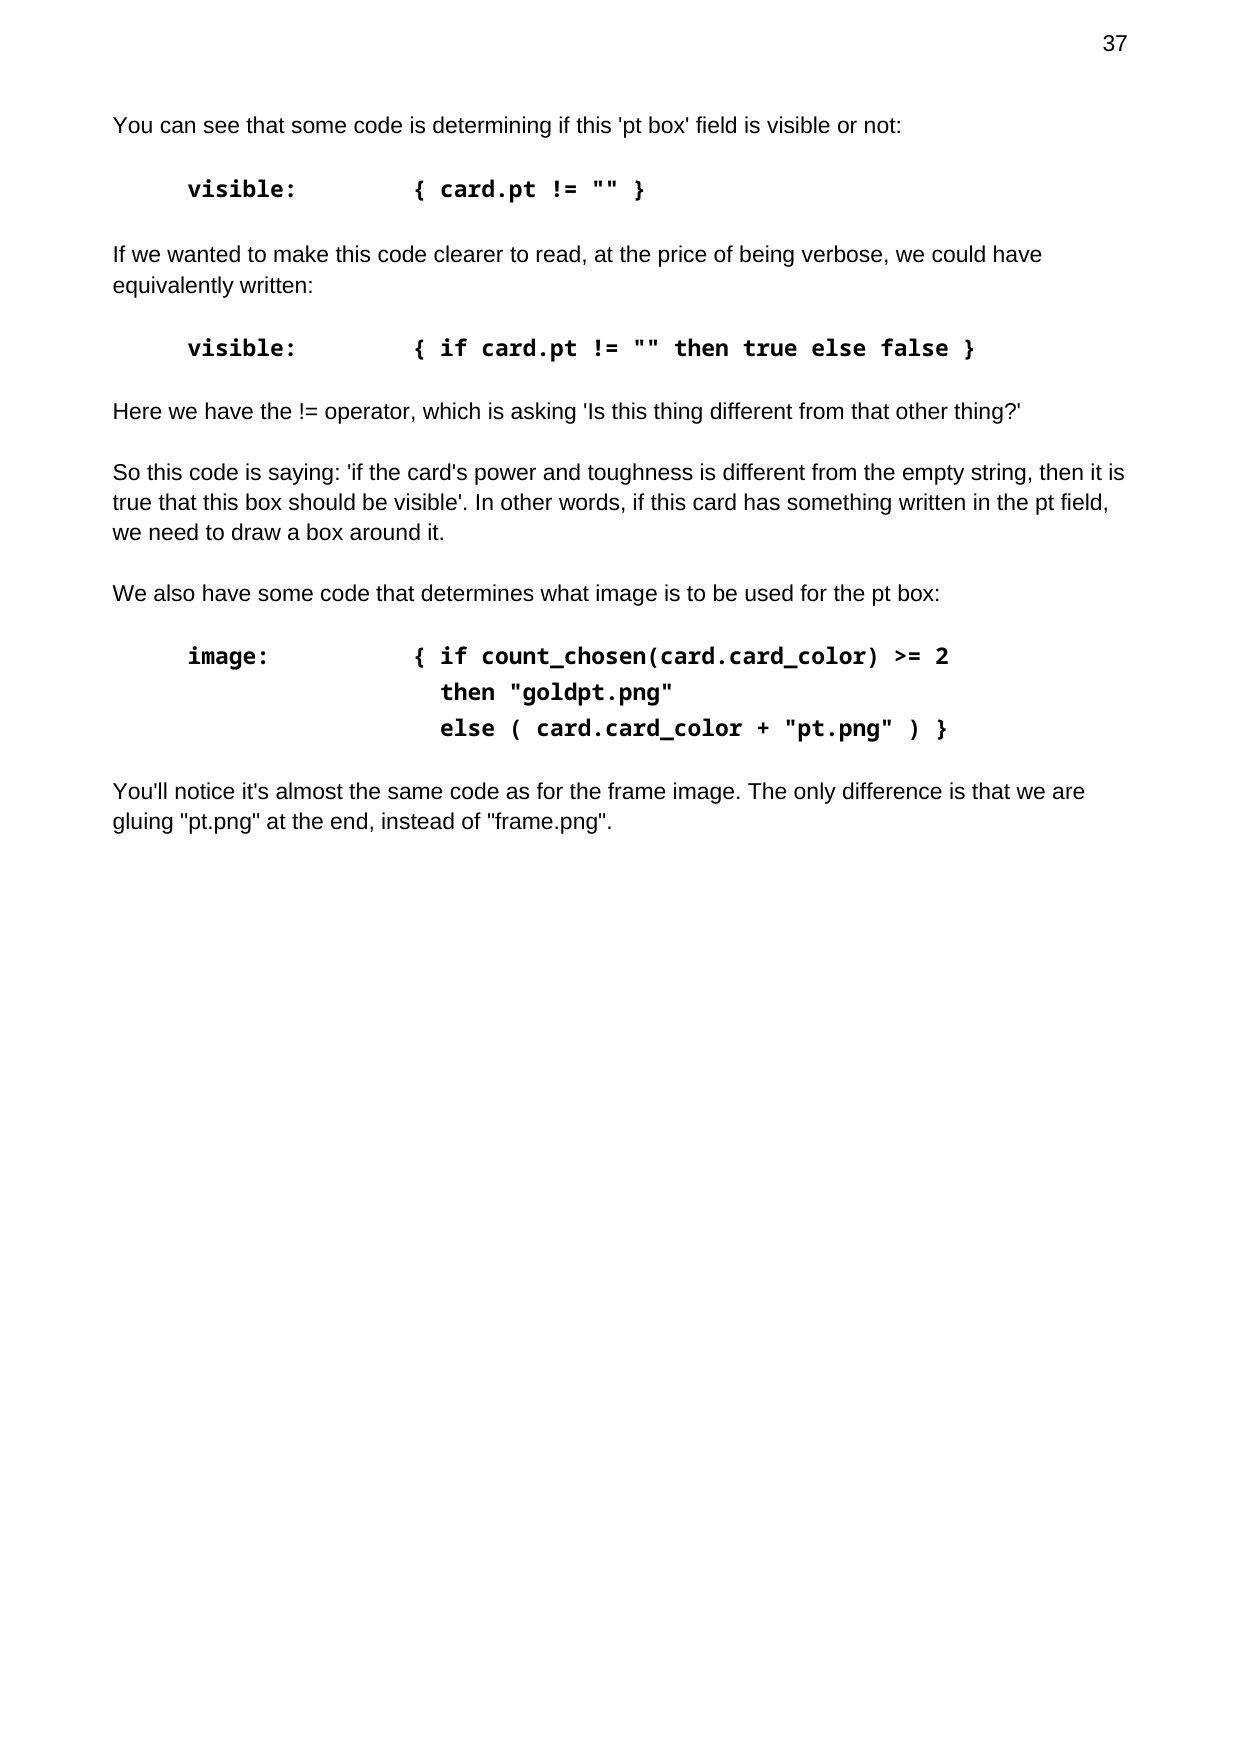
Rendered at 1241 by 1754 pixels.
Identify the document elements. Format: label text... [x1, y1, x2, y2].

text So this code is saying: 'if the card's power and toughness is different from the empty string, then it is true that this box should be visible'. In other words, if this card has something written in the pt field, we need to draw a box around it. [112, 459, 1128, 545]
text else ( card.card_color + "pt.png" ) } [112, 712, 1128, 743]
text then "goldpt.png" [112, 676, 1128, 707]
text We also have some code that determines what image is to be used for the pt box: [112, 579, 1128, 606]
text visible: { card.pt != "" } [112, 173, 1128, 204]
text If we wanted to make this code clearer to read, at the price of being verbose, we could have equivalently written: [112, 241, 1128, 298]
text Here we have the != operator, which is asking 'Is this thing different from that other thing?' [112, 398, 1128, 424]
text image: { if count_chosen(card.card_color) >= 2 [112, 640, 1128, 671]
text visible: { if card.pt != "" then true else false } [112, 332, 1128, 363]
text You'll notice it's almost the same code as for the frame image. The only difference is that we are gluing "pt.png" at the end, instead of "frame.png". [112, 778, 1128, 834]
text You can see that some code is determining if this 'pt box' field is visible or not: [112, 112, 1128, 139]
